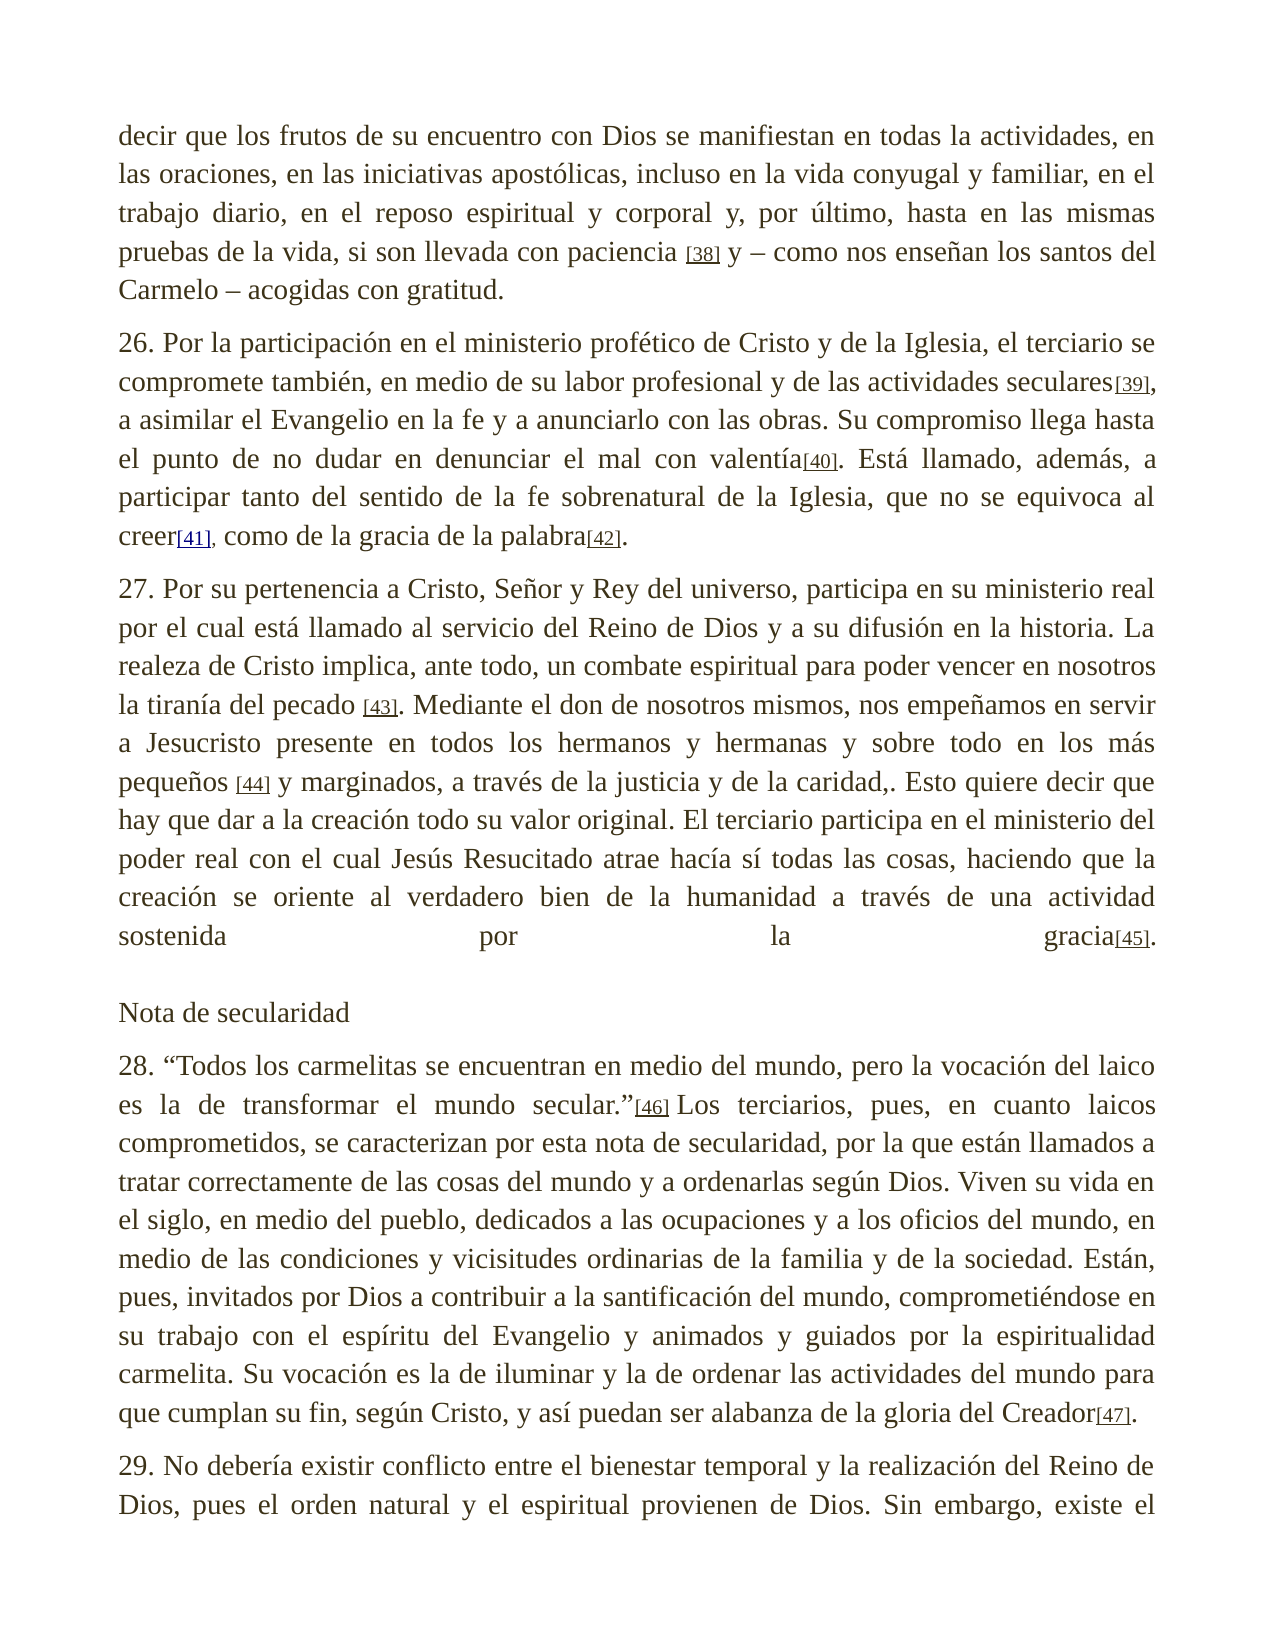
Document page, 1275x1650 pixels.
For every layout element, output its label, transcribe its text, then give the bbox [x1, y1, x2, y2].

text decir que los frutos de su encuentro con Dios se manifiestan en todas la actividades, en las oraciones, en las iniciativas apostólicas, incluso en la vida conyugal y familiar, en el trabajo diario, en el reposo espiritual y corporal y, por último, hasta en las mismas pruebas de la vida, si son llevada con paciencia [38] y – como nos enseñan los santos del Carmelo – acogidas con gratitud. [118, 118, 1157, 306]
text 28. “Todos los carmelitas se encuentran en medio del mundo, pero la vocación del laico es la de transformar el mundo secular.”[46] Los terciarios, pues, en cuanto laicos comprometidos, se caracterizan por esta nota de secularidad, por la que están llamados a tratar correctamente de las cosas del mundo y a ordenarlas según Dios. Viven su vida en el siglo, en medio del pueblo, dedicados a las ocupaciones y a los oficios del mundo, en medio de las condiciones y vicisitudes ordinarias de la familia y de la sociedad. Están, pues, invitados por Dios a contribuir a la santificación del mundo, comprometiéndose en su trabajo con el espíritu del Evangelio y animados y guiados por la espiritualidad carmelita. Su vocación es la de iluminar y la de ordenar las actividades del mundo para que cumplan su fin, según Cristo, y así puedan ser alabanza de la gloria del Creador[47]. [118, 1048, 1157, 1429]
text 29. No debería existir conflicto entre el bienestar temporal y la realización del Reino de Dios, pues el orden natural y el espiritual provienen de Dios. Sin embargo, existe el [118, 1448, 1157, 1520]
text 27. Por su pertenencia a Cristo, Señor y Rey del universo, participa en su ministerio real por el cual está llamado al servicio del Reino de Dios y a su difusión en la historia. La realeza de Cristo implica, ante todo, un combate espiritual para poder vencer en nosotros la tiranía del pecado [43]. Mediante el don de nosotros mismos, nos empeñamos en servir a Jesucristo presente en todos los hermanos y hermanas y sobre todo en los más pequeños [44] y marginados, a través de la justicia y de la caridad,. Esto quiere decir que hay que dar a la creación todo su valor original. El terciario participa en el ministerio del poder real con el cual Jesús Resucitado atrae hacía sí todas las cosas, haciendo que la creación se oriente al verdadero bien de la humanidad a través de una actividad sostenida por la gracia[45]. Nota de secularidad [118, 571, 1157, 1029]
text 26. Por la participación en el ministerio profético de Cristo y de la Iglesia, el terciario se compromete también, en medio de su labor profesional y de las actividades seculares[39], a asimilar el Evangelio en la fe y a anunciarlo con las obras. Su compromiso llega hasta el punto de no dudar en denunciar el mal con valentía[40]. Está llamado, además, a participar tanto del sentido de la fe sobrenatural de la Iglesia, que no se equivoca al creer[41], como de la gracia de la palabra[42]. [118, 325, 1157, 552]
